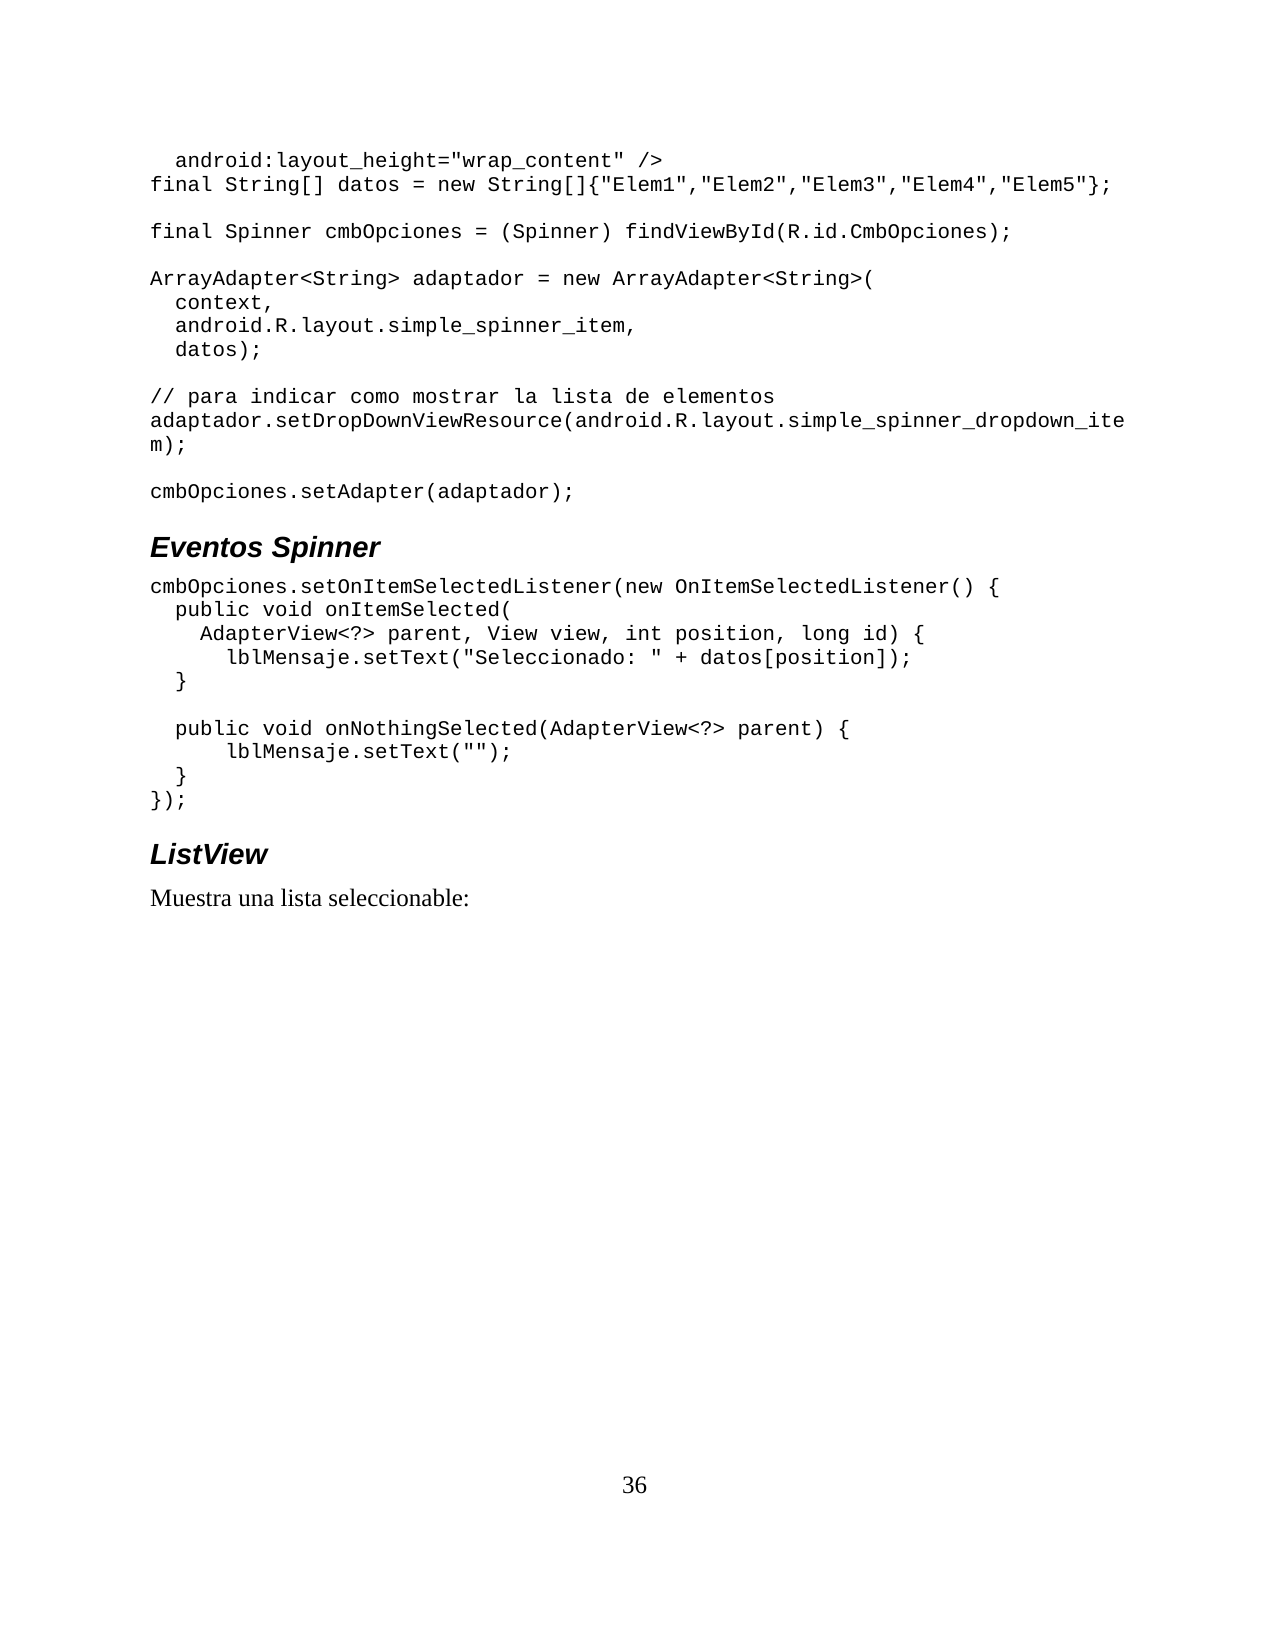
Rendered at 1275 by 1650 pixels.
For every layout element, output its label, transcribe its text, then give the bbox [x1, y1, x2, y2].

subtitle ListView [150, 837, 1125, 871]
text final String[] datos = new String[]{"Elem1","Elem2","Elem3","Elem4","Elem5"}; [150, 174, 1125, 197]
text AdapterView<?> parent, View view, int position, long id) { [150, 623, 1125, 647]
text // para indicar como mostrar la lista de elementos [150, 386, 1125, 410]
text ArrayAdapter<String> adaptador = new ArrayAdapter<String>( [150, 268, 1125, 292]
text android.R.layout.simple_spinner_item, [150, 316, 1125, 339]
subtitle Eventos Spinner [150, 530, 1125, 563]
text cmbOpciones.setOnItemSelectedListener(new OnItemSelectedListener() { [150, 576, 1125, 599]
text } [150, 670, 1125, 694]
text final Spinner cmbOpciones = (Spinner) findViewById(R.id.CmbOpciones); [150, 221, 1125, 244]
text cmbOpciones.setAdapter(adaptador); [150, 481, 1125, 505]
text lblMensaje.setText(""); [150, 741, 1125, 765]
text adaptador.setDropDownViewResource(android.R.layout.simple_spinner_dropdown_item); [150, 410, 1125, 457]
text datos); [150, 339, 1125, 363]
text lblMensaje.setText("Seleccionado: " + datos[position]); [150, 647, 1125, 670]
text public void onItemSelected( [150, 599, 1125, 623]
text } [150, 765, 1125, 788]
text public void onNothingSelected(AdapterView<?> parent) { [150, 718, 1125, 741]
text Muestra una lista seleccionable: [150, 883, 1125, 912]
text android:layout_height="wrap_content" /> [150, 150, 1125, 174]
text context, [150, 292, 1125, 316]
text }); [150, 788, 1125, 812]
